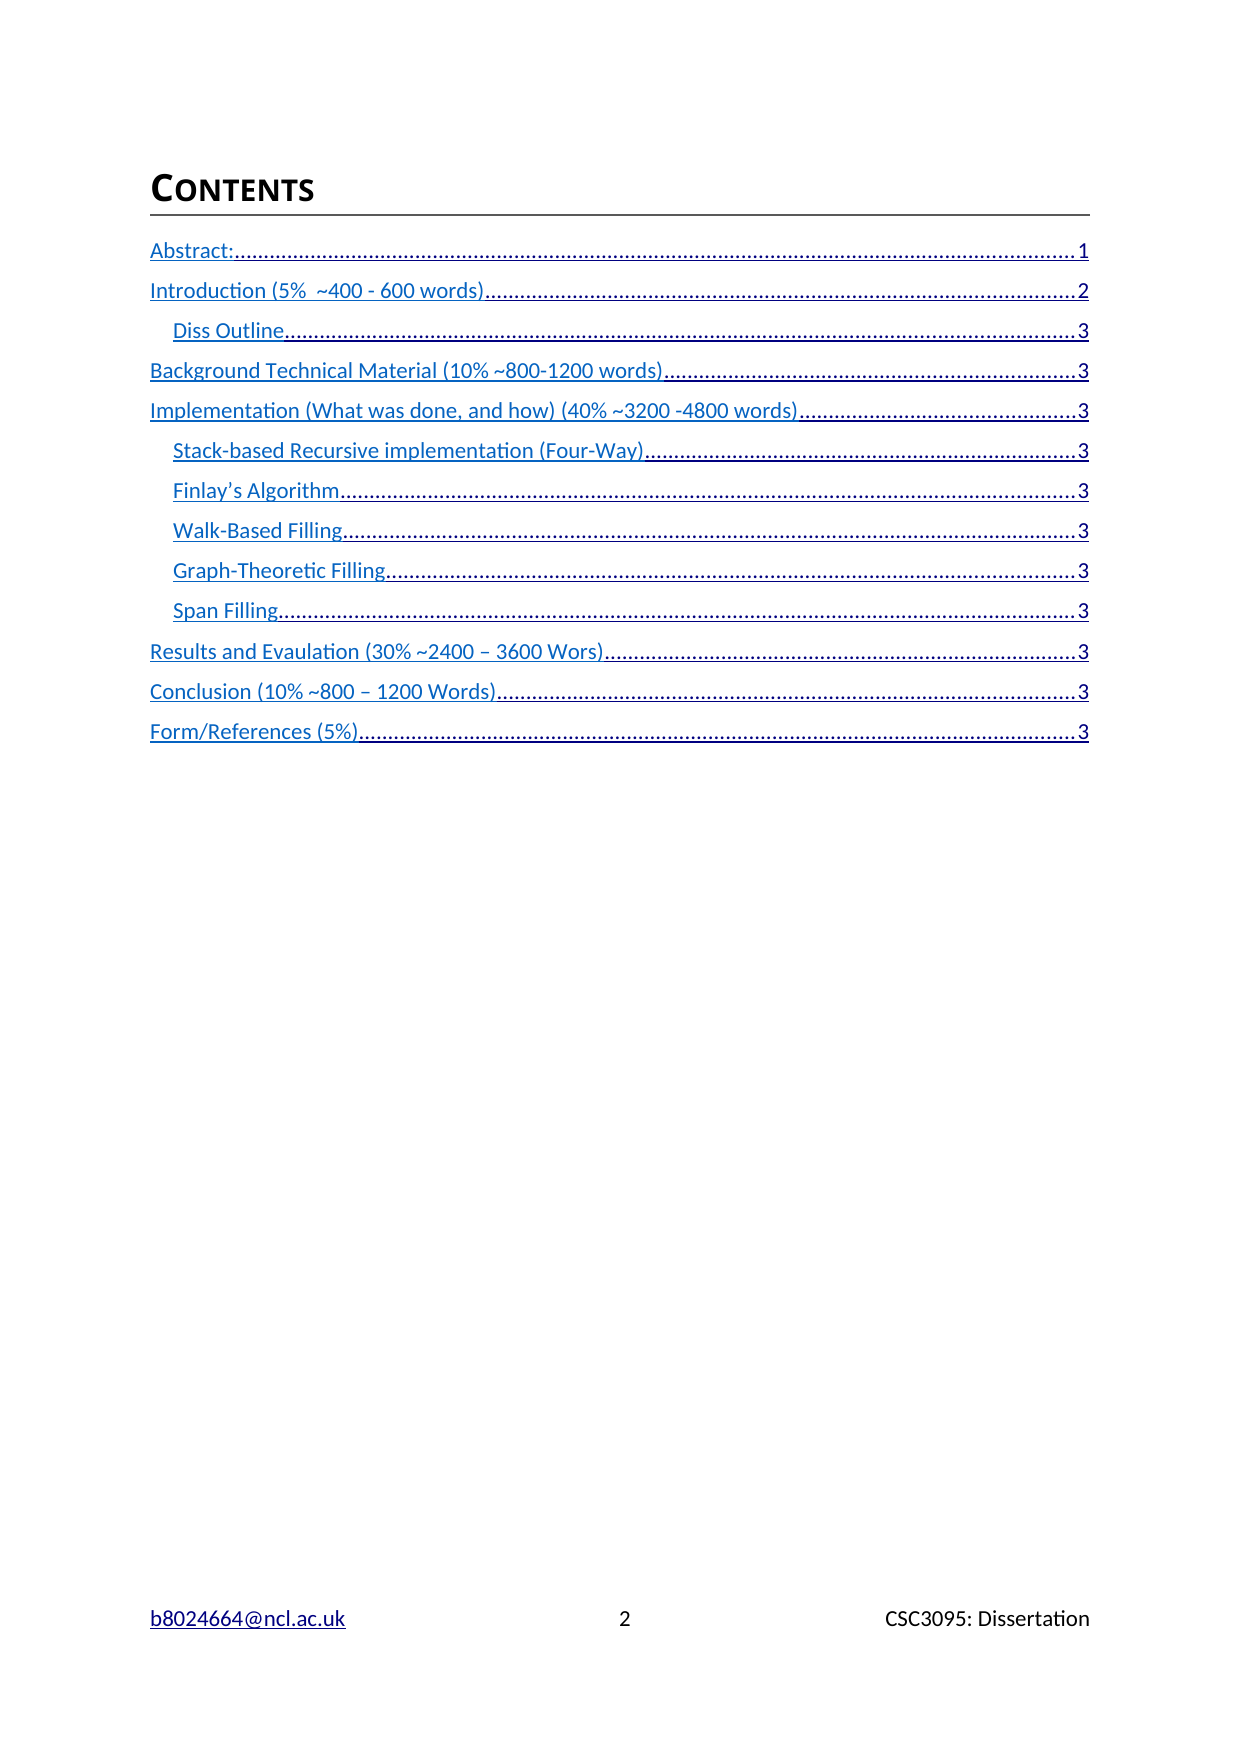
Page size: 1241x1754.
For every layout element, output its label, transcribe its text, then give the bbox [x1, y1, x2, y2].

subtitle Contents [150, 161, 1090, 214]
text Conclusion (10% ~800 – 1200 Words) 3 [150, 677, 1090, 705]
text Stack-based Recursive implementation (Four-Way) 3 [173, 436, 1090, 464]
text Introduction (5% ~400 - 600 words) 2 [150, 276, 1090, 304]
text Background Technical Material (10% ~800-1200 words) 3 [150, 356, 1090, 384]
text Results and Evaulation (30% ~2400 – 3600 Wors) 3 [150, 637, 1090, 665]
text Abstract: 1 [150, 236, 1090, 264]
text Finlay’s Algorithm 3 [173, 476, 1090, 504]
text Form/References (5%) 3 [150, 717, 1090, 745]
text Graph-Theoretic Filling 3 [173, 557, 1090, 584]
text Implementation (What was done, and how) (40% ~3200 -4800 words) 3 [150, 396, 1090, 424]
text Walk-Based Filling 3 [173, 516, 1090, 544]
text Span Filling 3 [173, 597, 1090, 625]
text Diss Outline 3 [173, 316, 1090, 344]
